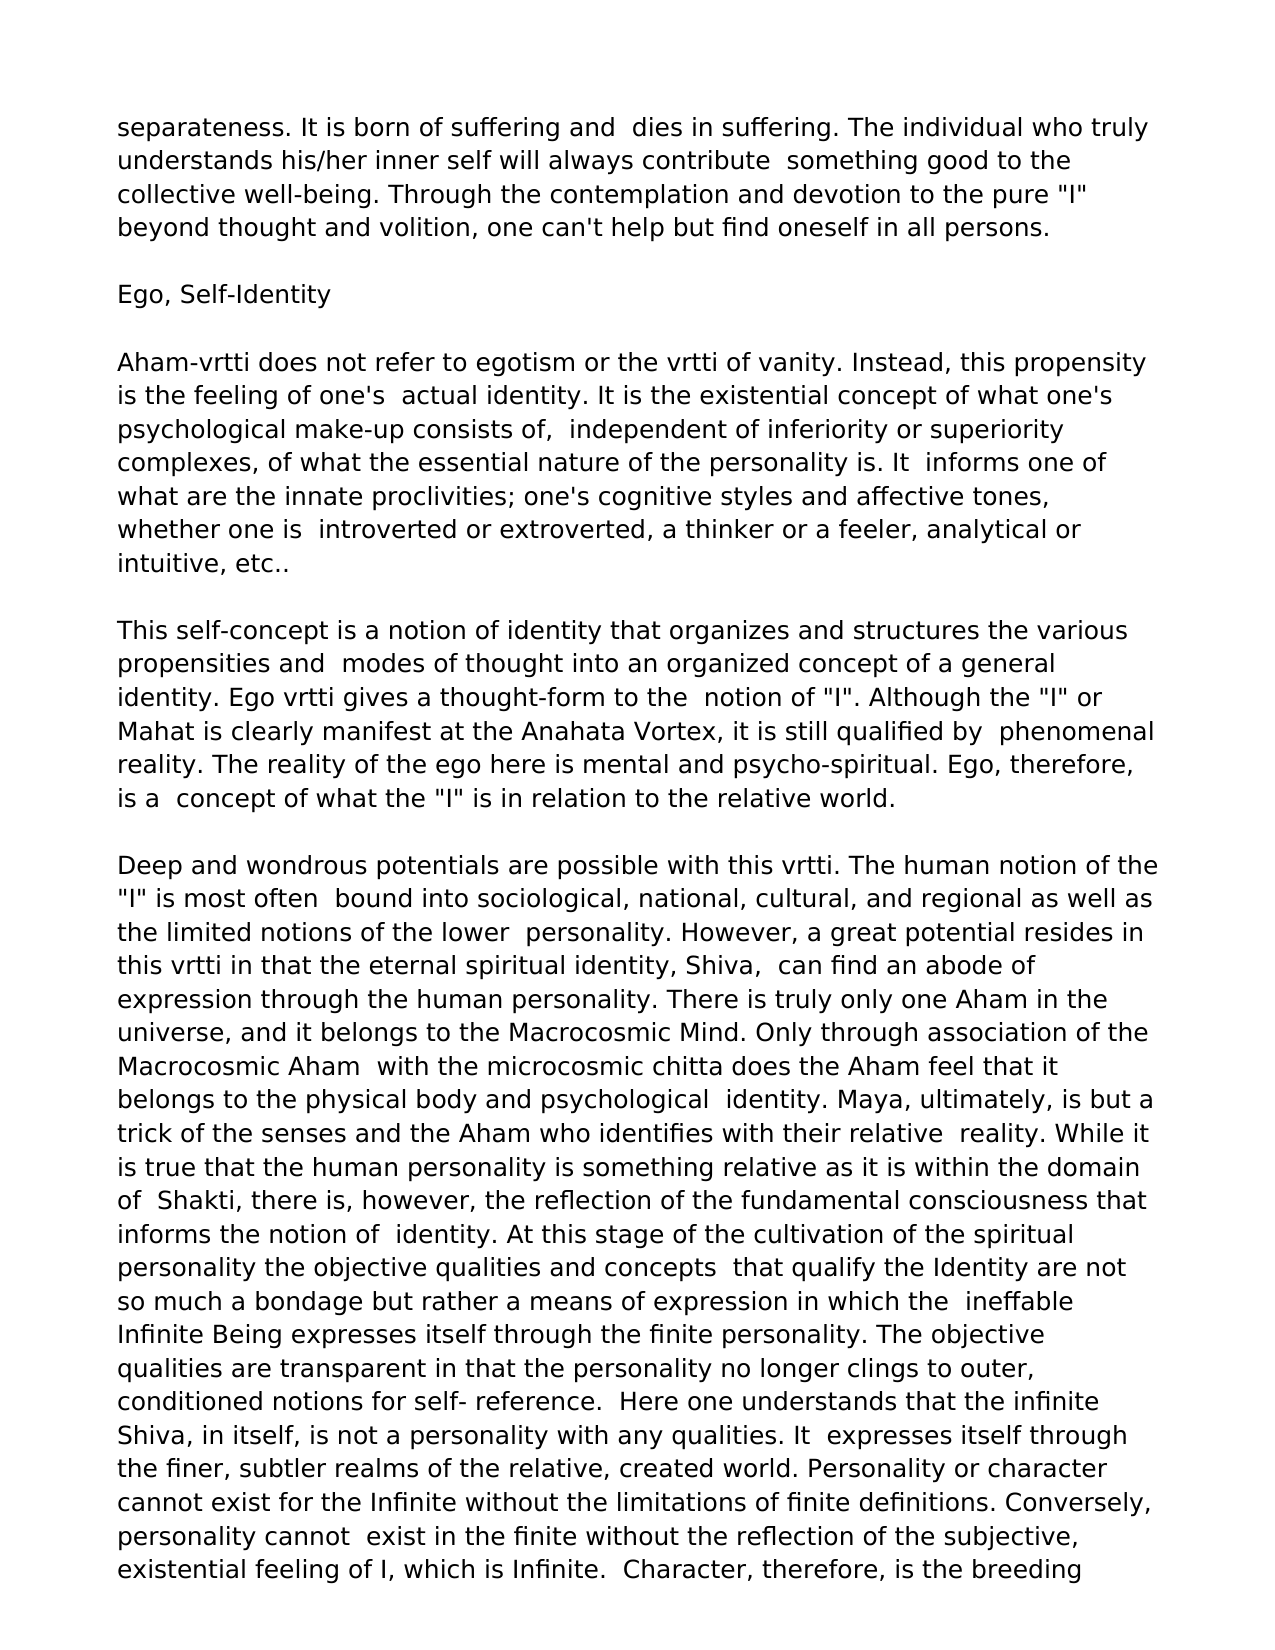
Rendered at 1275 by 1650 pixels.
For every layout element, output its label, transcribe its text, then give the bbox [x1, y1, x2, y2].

text Ego, Self-Identity [117, 281, 1159, 310]
text separateness. It is born of suffering and dies in suffering. The individual who truly understands his/her inner self will always contribute something good to the collective well-being. Through the contemplation and devotion to the pure "I" beyond thought and volition, one can't help but find oneself in all persons. [117, 113, 1159, 243]
text Deep and wondrous potentials are possible with this vrtti. The human notion of the "I" is most often bound into sociological, national, cultural, and regional as well as the limited notions of the lower personality. However, a great potential resides in this vrtti in that the eternal spiritual identity, Shiva, can find an abode of expression through the human personality. There is truly only one Aham in the universe, and it belongs to the Macrocosmic Mind. Only through association of the Macrocosmic Aham with the microcosmic chitta does the Aham feel that it belongs to the physical body and psychological identity. Maya, ultimately, is but a trick of the senses and the Aham who identifies with their relative reality. While it is true that the human personality is something relative as it is within the domain of Shakti, there is, however, the reflection of the fundamental consciousness that informs the notion of identity. At this stage of the cultivation of the spiritual personality the objective qualities and concepts that qualify the Identity are not so much a bondage but rather a means of expression in which the ineffable Infinite Being expresses itself through the finite personality. The objective qualities are transparent in that the personality no longer clings to outer, conditioned notions for self- reference. Here one understands that the infinite Shiva, in itself, is not a personality with any qualities. It expresses itself through the finer, subtler realms of the relative, created world. Personality or character cannot exist for the Infinite without the limitations of finite definitions. Conversely, personality cannot exist in the finite without the reflection of the subjective, existential feeling of I, which is Infinite. Character, therefore, is the breeding [117, 851, 1159, 1584]
text Aham-vrtti does not refer to egotism or the vrtti of vanity. Instead, this propensity is the feeling of one's actual identity. It is the existential concept of what one's psychological make-up consists of, independent of inferiority or superiority complexes, of what the essential nature of the personality is. It informs one of what are the innate proclivities; one's cognitive styles and affective tones, whether one is introverted or extroverted, a thinker or a feeler, analytical or intuitive, etc.. [117, 348, 1159, 578]
text This self-concept is a notion of identity that organizes and structures the various propensities and modes of thought into an organized concept of a general identity. Ego vrtti gives a thought-form to the notion of "I". Although the "I" or Mahat is clearly manifest at the Anahata Vortex, it is still qualified by phenomenal reality. The reality of the ego here is mental and psycho-spiritual. Ego, therefore, is a concept of what the "I" is in relation to the relative world. [117, 616, 1159, 813]
